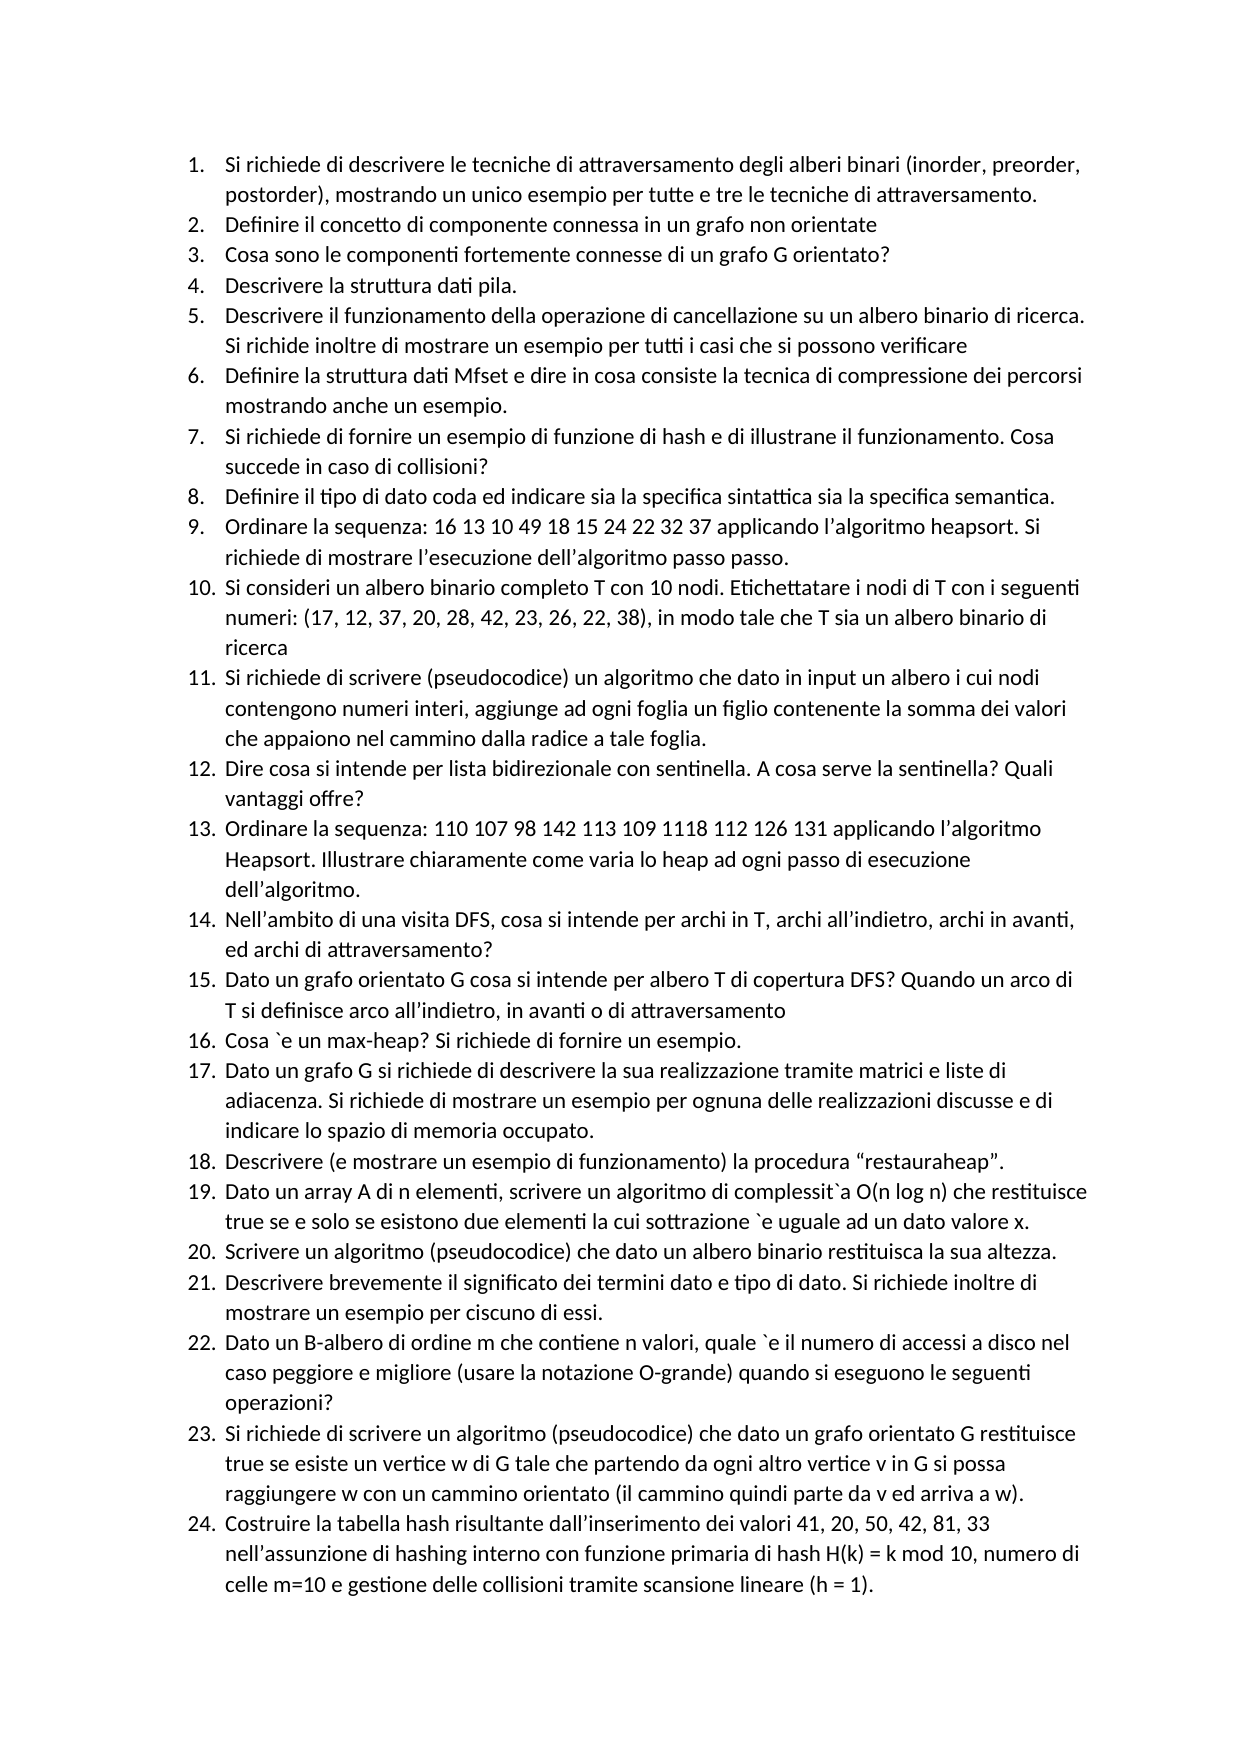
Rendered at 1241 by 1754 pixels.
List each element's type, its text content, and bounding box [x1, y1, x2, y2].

list Descrivere il funzionamento della operazione di cancellazione su un albero binario di ricerca. Si richide inoltre di mostrare un esempio per tutti i casi che si possono veriﬁcare [187, 301, 1090, 359]
list Si richiede di scrivere un algoritmo (pseudocodice) che dato un grafo orientato G restituisce true se esiste un vertice w di G tale che partendo da ogni altro vertice v in G si possa raggiungere w con un cammino orientato (il cammino quindi parte da v ed arriva a w). [187, 1419, 1090, 1507]
list Dato un grafo orientato G cosa si intende per albero T di copertura DFS? Quando un arco di T si deﬁnisce arco all’indietro, in avanti o di attraversamento [187, 966, 1090, 1024]
list Si richiede di scrivere (pseudocodice) un algoritmo che dato in input un albero i cui nodi contengono numeri interi, aggiunge ad ogni foglia un ﬁglio contenente la somma dei valori che appaiono nel cammino dalla radice a tale foglia. [187, 663, 1090, 752]
list Dire cosa si intende per lista bidirezionale con sentinella. A cosa serve la sentinella? Quali vantaggi oﬀre? [187, 754, 1090, 812]
list Deﬁnire il tipo di dato coda ed indicare sia la speciﬁca sintattica sia la speciﬁca semantica. [187, 482, 1090, 510]
list Dato un array A di n elementi, scrivere un algoritmo di complessit`a O(n log n) che restituisce true se e solo se esistono due elementi la cui sottrazione `e uguale ad un dato valore x. [187, 1177, 1090, 1235]
list Ordinare la sequenza: 110 107 98 142 113 109 1118 112 126 131 applicando l’algoritmo Heapsort. Illustrare chiaramente come varia lo heap ad ogni passo di esecuzione dell’algoritmo. [187, 814, 1090, 903]
list Descrivere la struttura dati pila. [187, 271, 1090, 299]
list Si consideri un albero binario completo T con 10 nodi. Etichettatare i nodi di T con i seguenti numeri: (17, 12, 37, 20, 28, 42, 23, 26, 22, 38), in modo tale che T sia un albero binario di ricerca [187, 573, 1090, 661]
list Nell’ambito di una visita DFS, cosa si intende per archi in T, archi all’indietro, archi in avanti, ed archi di attraversamento? [187, 905, 1090, 963]
list Dato un B-albero di ordine m che contiene n valori, quale `e il numero di accessi a disco nel caso peggiore e migliore (usare la notazione O-grande) quando si eseguono le seguenti operazioni? [187, 1328, 1090, 1417]
list Dato un grafo G si richiede di descrivere la sua realizzazione tramite matrici e liste di adiacenza. Si richiede di mostrare un esempio per ognuna delle realizzazioni discusse e di indicare lo spazio di memoria occupato. [187, 1056, 1090, 1145]
list Costruire la tabella hash risultante dall’inserimento dei valori 41, 20, 50, 42, 81, 33 nell’assunzione di hashing interno con funzione primaria di hash H(k) = k mod 10, numero di celle m=10 e gestione delle collisioni tramite scansione lineare (h = 1). [187, 1509, 1090, 1598]
list Descrivere (e mostrare un esempio di funzionamento) la procedura “restauraheap”. [187, 1147, 1090, 1175]
list Scrivere un algoritmo (pseudocodice) che dato un albero binario restituisca la sua altezza. [187, 1237, 1090, 1266]
list Cosa `e un max-heap? Si richiede di fornire un esempio. [187, 1026, 1090, 1054]
list Deﬁnire la struttura dati Mfset e dire in cosa consiste la tecnica di compressione dei percorsi mostrando anche un esempio. [187, 361, 1090, 420]
list Ordinare la sequenza: 16 13 10 49 18 15 24 22 32 37 applicando l’algoritmo heapsort. Si richiede di mostrare l’esecuzione dell’algoritmo passo passo. [187, 512, 1090, 571]
list Deﬁnire il concetto di componente connessa in un grafo non orientate [187, 210, 1090, 238]
list Si richiede di fornire un esempio di funzione di hash e di illustrane il funzionamento. Cosa succede in caso di collisioni? [187, 422, 1090, 480]
list Si richiede di descrivere le tecniche di attraversamento degli alberi binari (inorder, preorder, postorder), mostrando un unico esempio per tutte e tre le tecniche di attraversamento. [187, 150, 1090, 208]
list Descrivere brevemente il signiﬁcato dei termini dato e tipo di dato. Si richiede inoltre di mostrare un esempio per ciscuno di essi. [187, 1268, 1090, 1326]
list Cosa sono le componenti fortemente connesse di un grafo G orientato? [187, 241, 1090, 269]
